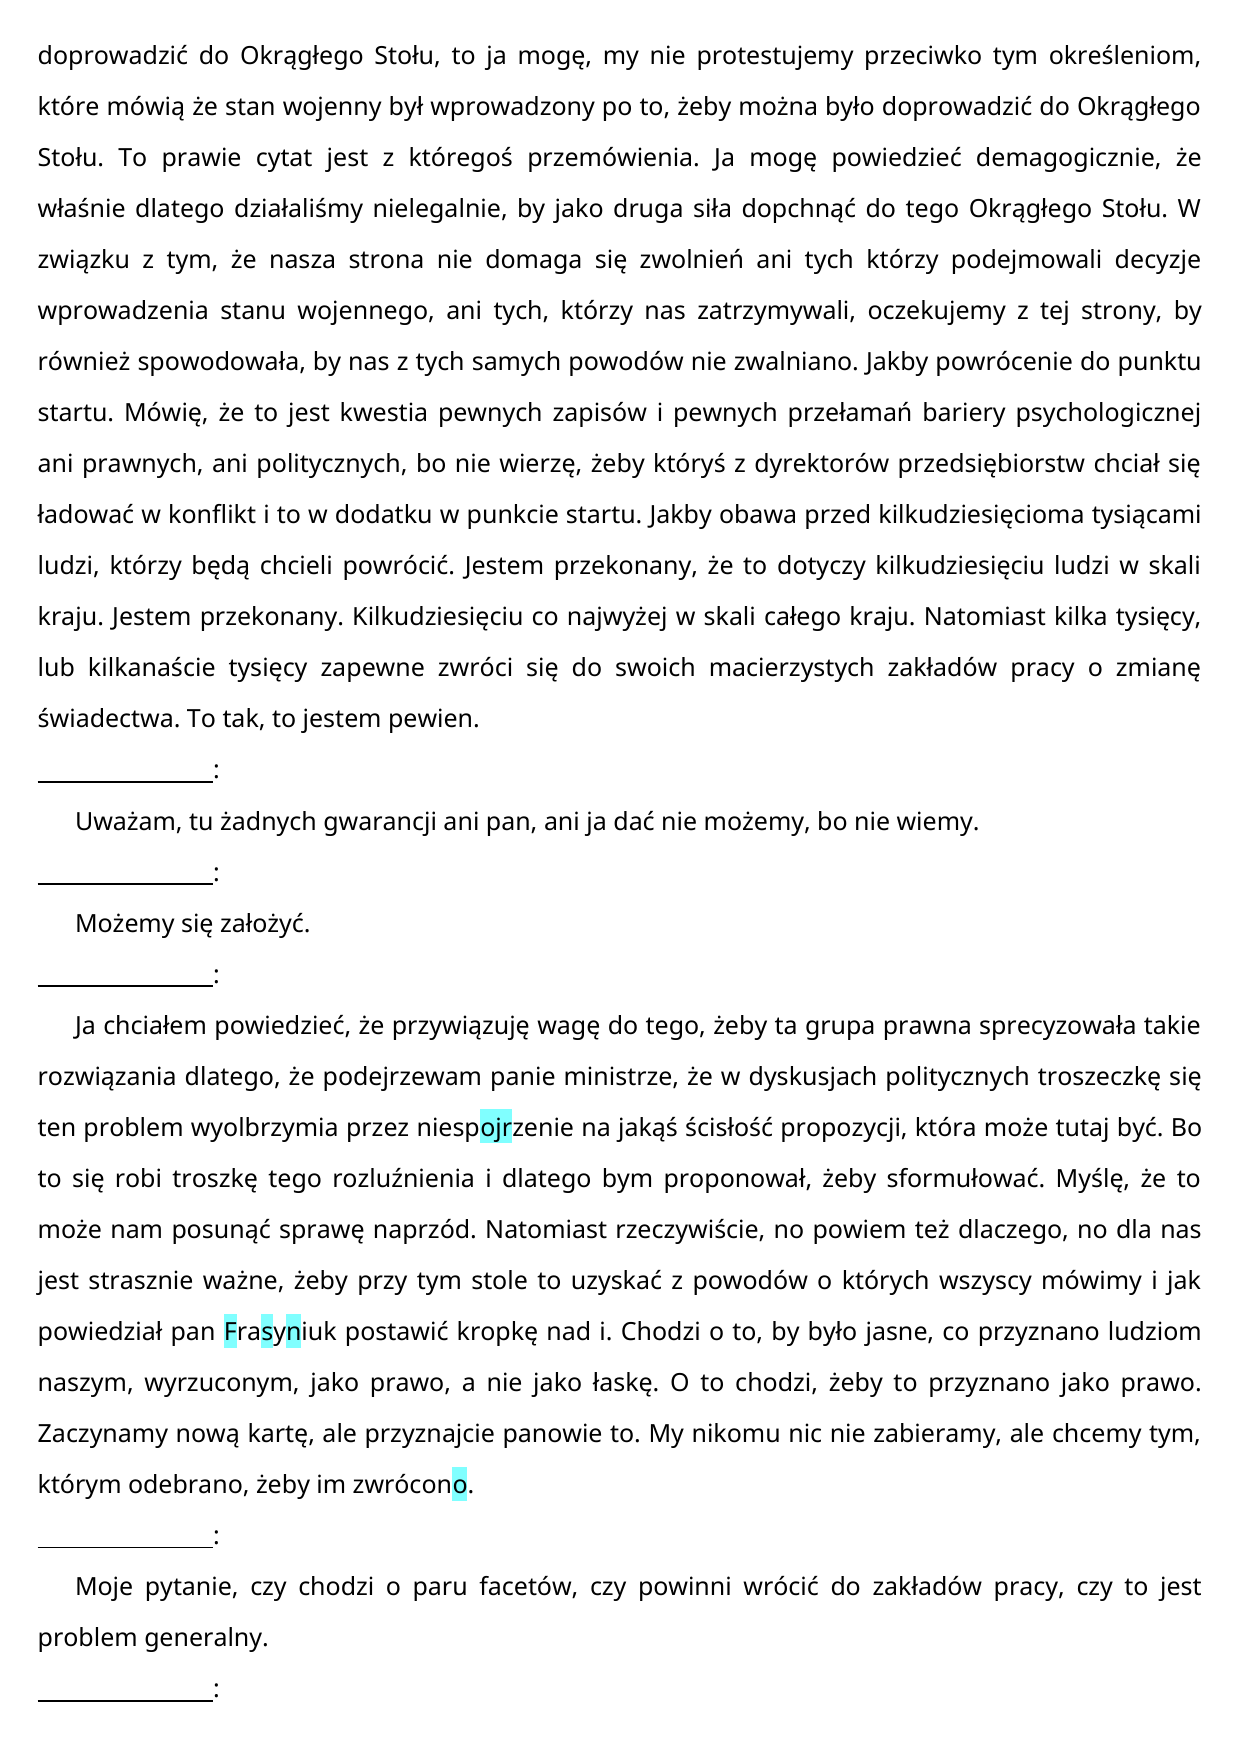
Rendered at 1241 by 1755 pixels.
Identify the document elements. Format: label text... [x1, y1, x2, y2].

text doprowadzić do Okrągłego Stołu, to ja mogę, my nie protestujemy przeciwko tym określeniom, które mówią że stan wojenny był wprowadzony po to, żeby można było doprowadzić do Okrągłego Stołu. To prawie cytat jest z któregoś przemówienia. Ja mogę powiedzieć demagogicznie, że właśnie dlatego działaliśmy nielegalnie, by jako druga siła dopchnąć do tego Okrągłego Stołu. W związku z tym, że nasza strona nie domaga się zwolnień ani tych którzy podejmowali decyzje wprowadzenia stanu wojennego, ani tych, którzy nas zatrzymywali, oczekujemy z tej strony, by również spowodowała, by nas z tych samych powodów nie zwalniano. Jakby powrócenie do punktu startu. Mówię, że to jest kwestia pewnych zapisów i pewnych przełamań bariery psychologicznej ani prawnych, ani politycznych, bo nie wierzę, żeby któryś z dyrektorów przedsiębiorstw chciał się ładować w konflikt i to w dodatku w punkcie startu. Jakby obawa przed kilkudziesięcioma tysiącami ludzi, którzy będą chcieli powrócić. Jestem przekonany, że to dotyczy kilkudziesięciu ludzi w skali kraju. Jestem przekonany. Kilkudziesięciu co najwyżej w skali całego kraju. Natomiast kilka tysięcy, lub kilkanaście tysięcy zapewne zwróci się do swoich macierzystych zakładów pracy o zmianę świadectwa. To tak, to jestem pewien. [37, 37, 1203, 735]
text Możemy się założyć. [37, 905, 1203, 939]
text : [37, 752, 1203, 786]
text : [37, 956, 1203, 990]
text Uważam, tu żadnych gwarancji ani pan, ani ja dać nie możemy, bo nie wiemy. [37, 803, 1203, 837]
text Ja chciałem powiedzieć, że przywiązuję wagę do tego, żeby ta grupa prawna sprecyzowała takie rozwiązania dlatego, że podejrzewam panie ministrze, że w dyskusjach politycznych troszeczkę się ten problem wyolbrzymia przez niespojrzenie na jakąś ścisłość propozycji, która może tutaj być. Bo to się robi troszkę tego rozluźnienia i dlatego bym proponował, żeby sformułować. Myślę, że to może nam posunąć sprawę naprzód. Natomiast rzeczywiście, no powiem też dlaczego, no dla nas jest strasznie ważne, żeby przy tym stole to uzyskać z powodów o których wszyscy mówimy i jak powiedział pan Frasyniuk postawić kropkę nad i. Chodzi o to, by było jasne, co przyznano ludziom naszym, wyrzuconym, jako prawo, a nie jako łaskę. O to chodzi, żeby to przyznano jako prawo. Zaczynamy nową kartę, ale przyznajcie panowie to. My nikomu nic nie zabieramy, ale chcemy tym, którym odebrano, żeby im zwrócono. [37, 1007, 1203, 1501]
text Moje pytanie, czy chodzi o paru facetów, czy powinni wrócić do zakładów pracy, czy to jest problem generalny. [37, 1569, 1203, 1654]
text : [37, 854, 1203, 888]
text : [37, 1671, 1203, 1705]
text : [37, 1518, 1203, 1552]
